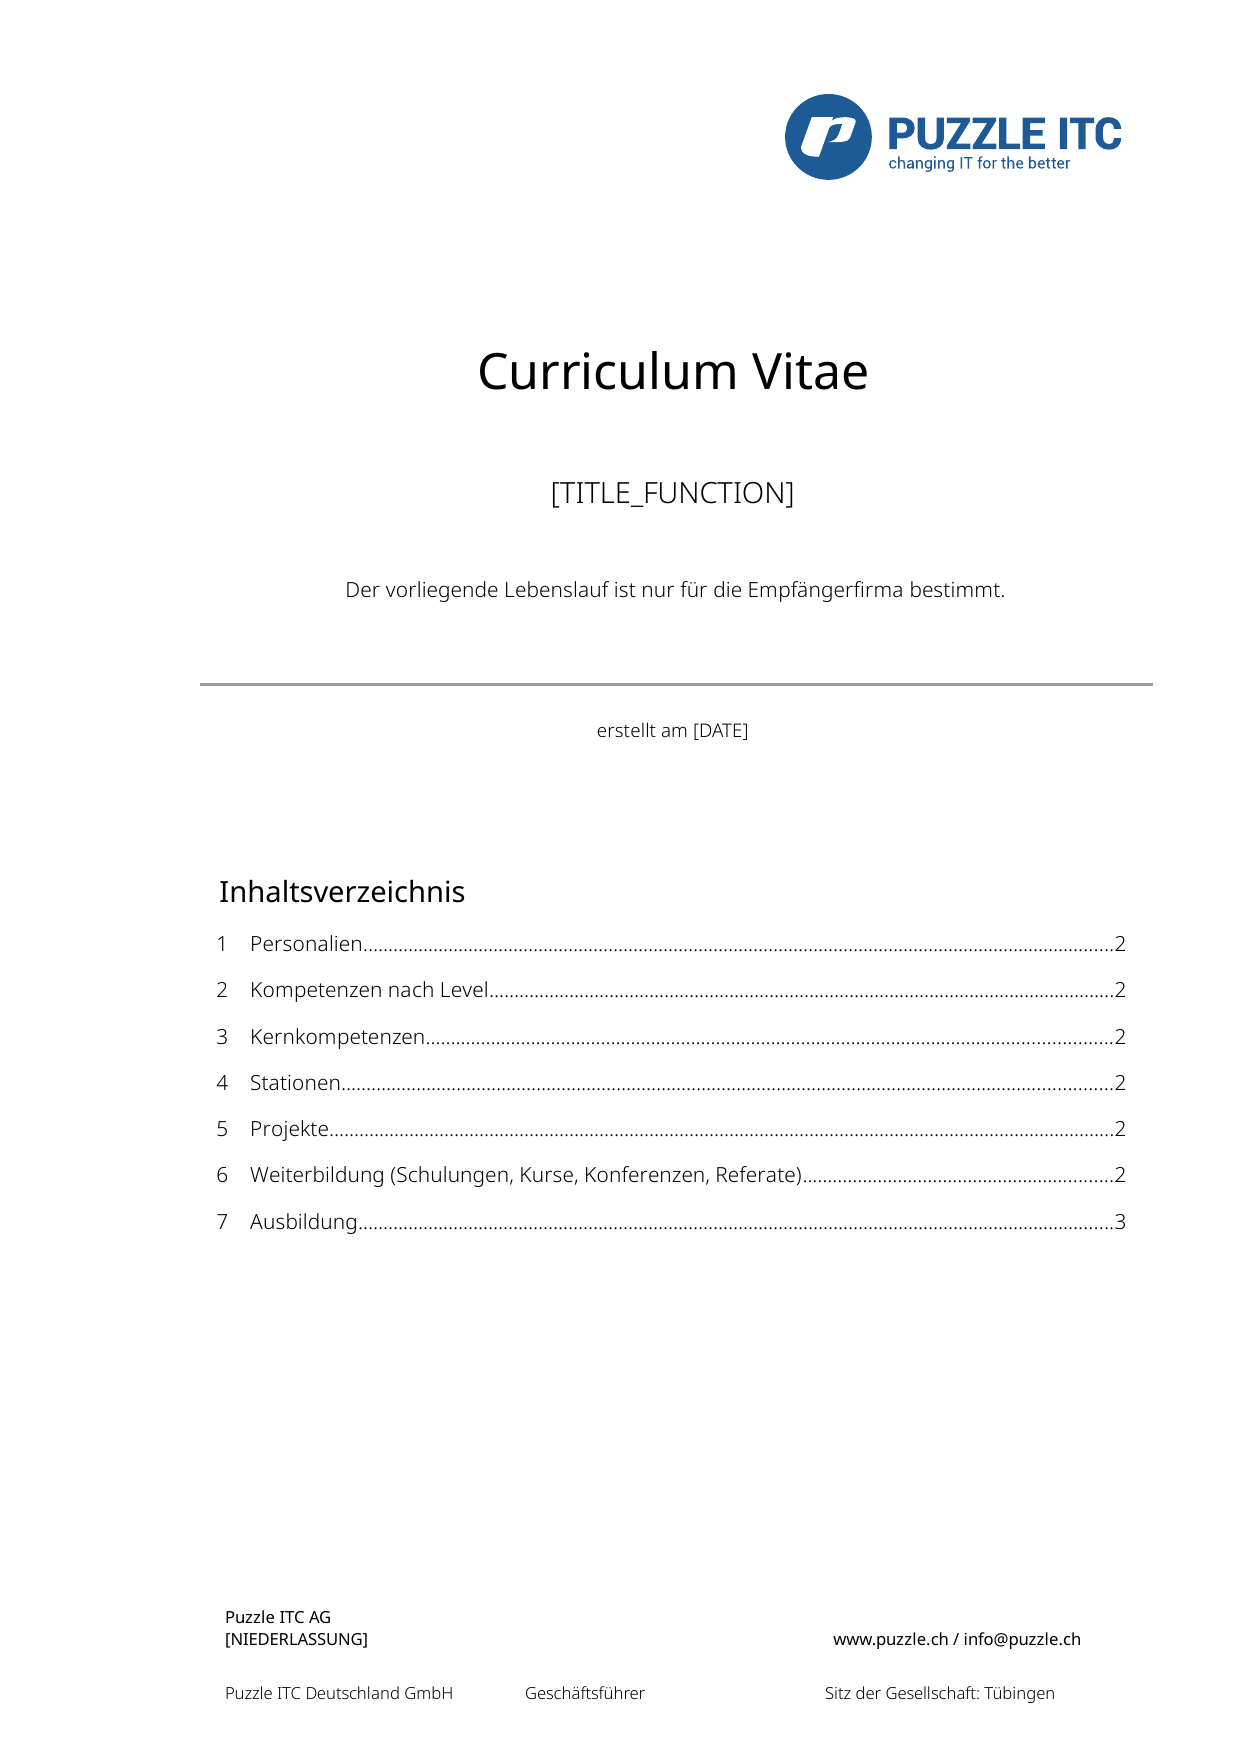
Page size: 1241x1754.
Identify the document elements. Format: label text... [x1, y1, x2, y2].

text 7 Ausbildung 3 [216, 1207, 1126, 1235]
text 3 Kernkompetenzen 2 [216, 1022, 1126, 1050]
text 6 Weiterbildung (Schulungen, Kurse, Konferenzen, Referate) 2 [216, 1160, 1126, 1189]
text 2 Kompetenzen nach Level 2 [216, 975, 1126, 1004]
text Der vorliegende Lebenslauf ist nur für die Empfängerfirma bestimmt. [299, 575, 1052, 603]
text 5 Projekte 2 [216, 1114, 1126, 1143]
subtitle Inhaltsverzeichnis [219, 872, 1126, 911]
text 1 Personalien 2 [216, 929, 1126, 958]
text [TITLE_FUNCTION] [219, 472, 1126, 512]
text erstellt am [DATE] [219, 717, 1126, 743]
text Curriculum Vitae [218, 336, 1127, 404]
text 4 Stationen 2 [216, 1068, 1126, 1096]
